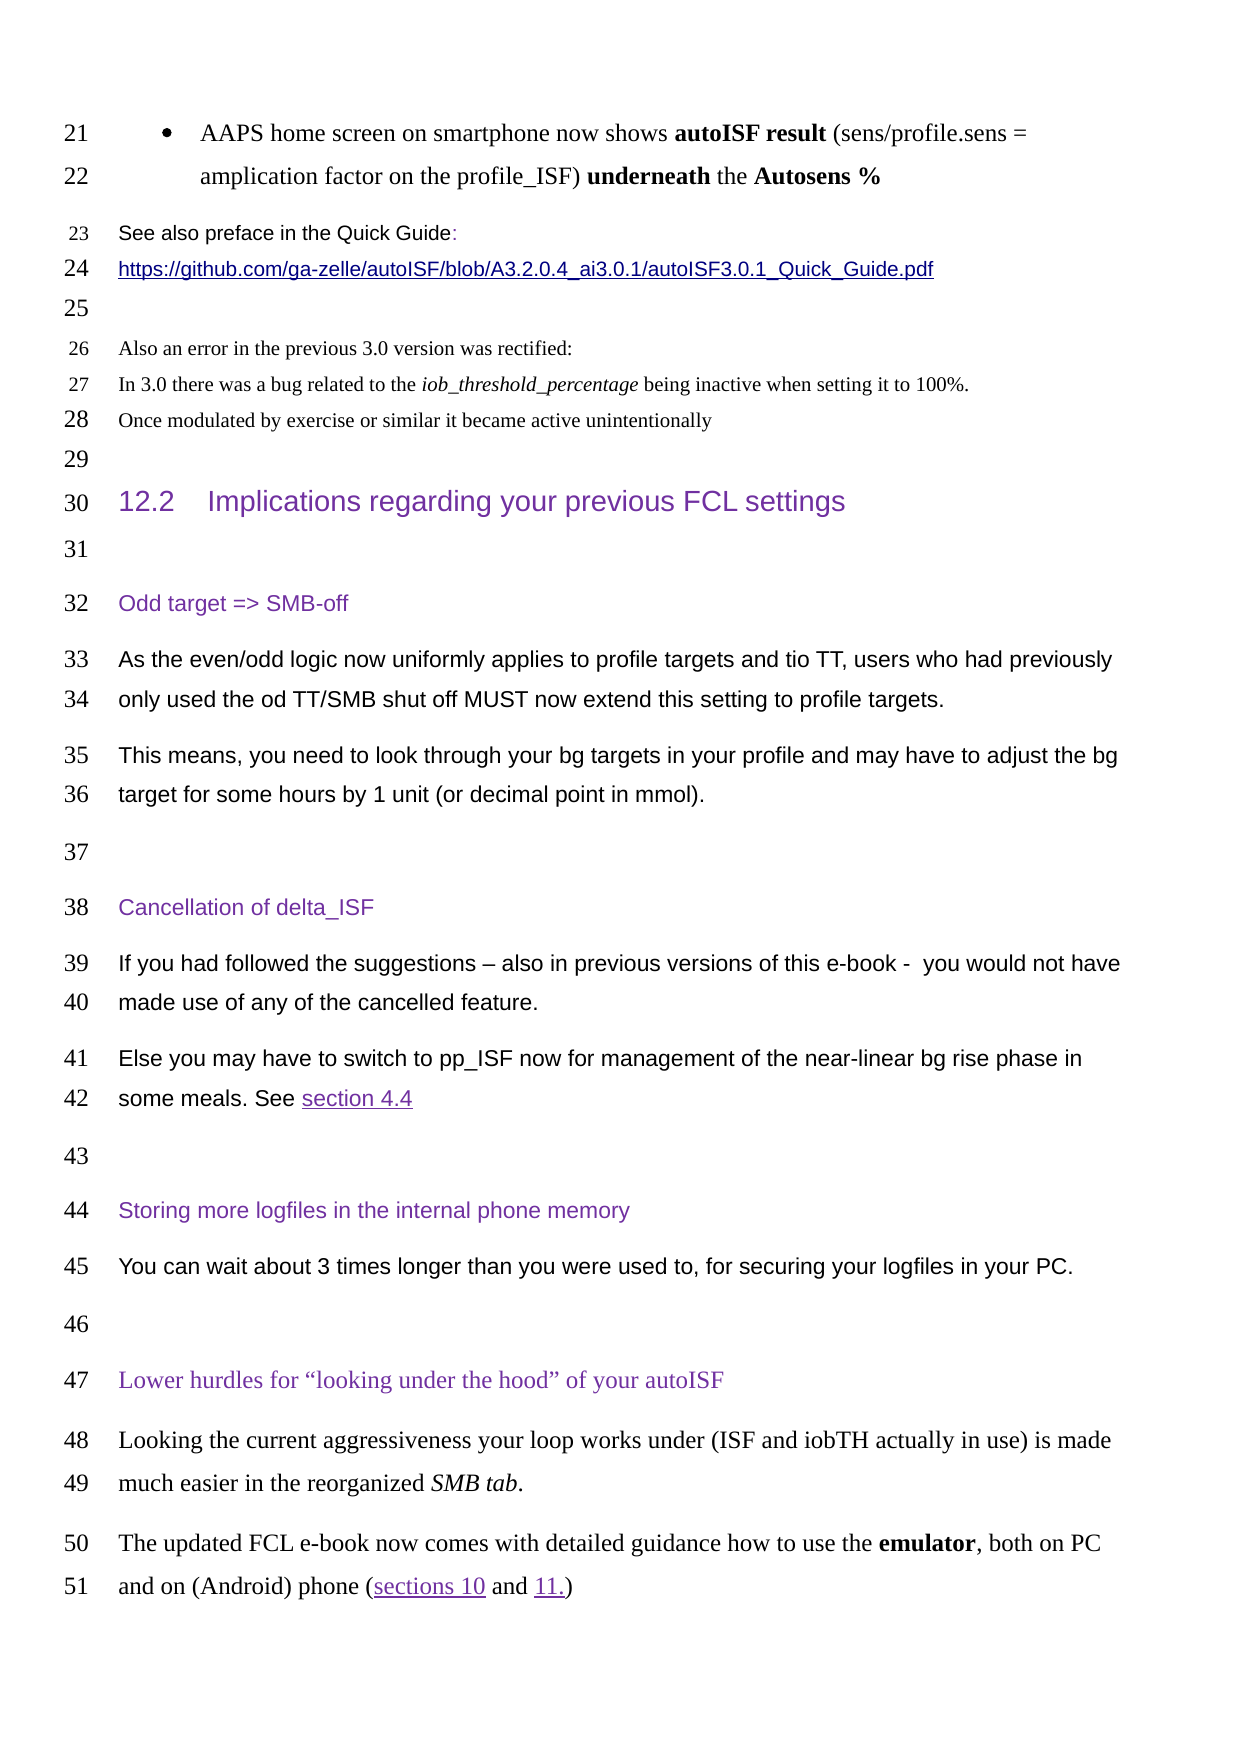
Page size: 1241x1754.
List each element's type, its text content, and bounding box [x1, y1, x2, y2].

list If you had followed the suggestions – also in previous versions of this e-book - you would not have made use of any of the cancelled feature. [118, 950, 1122, 1016]
text See also preface in the Quick Guide: https://github.com/ga-zelle/autoISF/blob/A3.2.0.4_ai3.0.1/autoISF3.0.1_Quick_Guide.pdf [118, 221, 1122, 281]
list Else you may have to switch to pp_ISF now for management of the near-linear bg rise phase in some meals. See section 4.4 [118, 1045, 1122, 1111]
list Lower hurdles for “looking under the hood” of your autoISF [118, 1366, 1122, 1394]
list Looking the current aggressiveness your loop works under (ISF and iobTH actually in use) is made much easier in the reorganized SMB tab. [118, 1425, 1122, 1497]
text Also an error in the previous 3.0 version was rectified: [118, 336, 1122, 360]
text 12.2 Implications regarding your previous FCL settings [118, 484, 1122, 517]
list Cancellation of delta_ISF [118, 894, 1122, 920]
list As the even/odd logic now uniformly applies to profile targets and tio TT, users who had previously only used the od TT/SMB shut off MUST now extend this setting to profile targets. [118, 646, 1122, 712]
list AAPS home screen on smartphone now shows autoISF result (sens/profile.sens = amplication factor on the profile_ISF) underneath the Autosens % [162, 118, 1122, 190]
text In 3.0 there was a bug related to the iob_threshold_percentage being inactive when setting it to 100%. Once modulated by exercise or similar it became active unintentionally [118, 372, 1122, 432]
list The updated FCL e-book now comes with detailed guidance how to use the emulator, both on PC and on (Android) phone (sections 10 and 11.) [118, 1528, 1122, 1600]
list Odd target => SMB-off [118, 590, 1122, 616]
list Storing more logfiles in the internal phone memory [118, 1197, 1122, 1223]
list This means, you need to look through your bg targets in your profile and may have to adjust the bg target for some hours by 1 unit (or decimal point in mmol). [118, 742, 1122, 808]
list You can wait about 3 times longer than you were used to, for securing your logfiles in your PC. [118, 1253, 1122, 1280]
